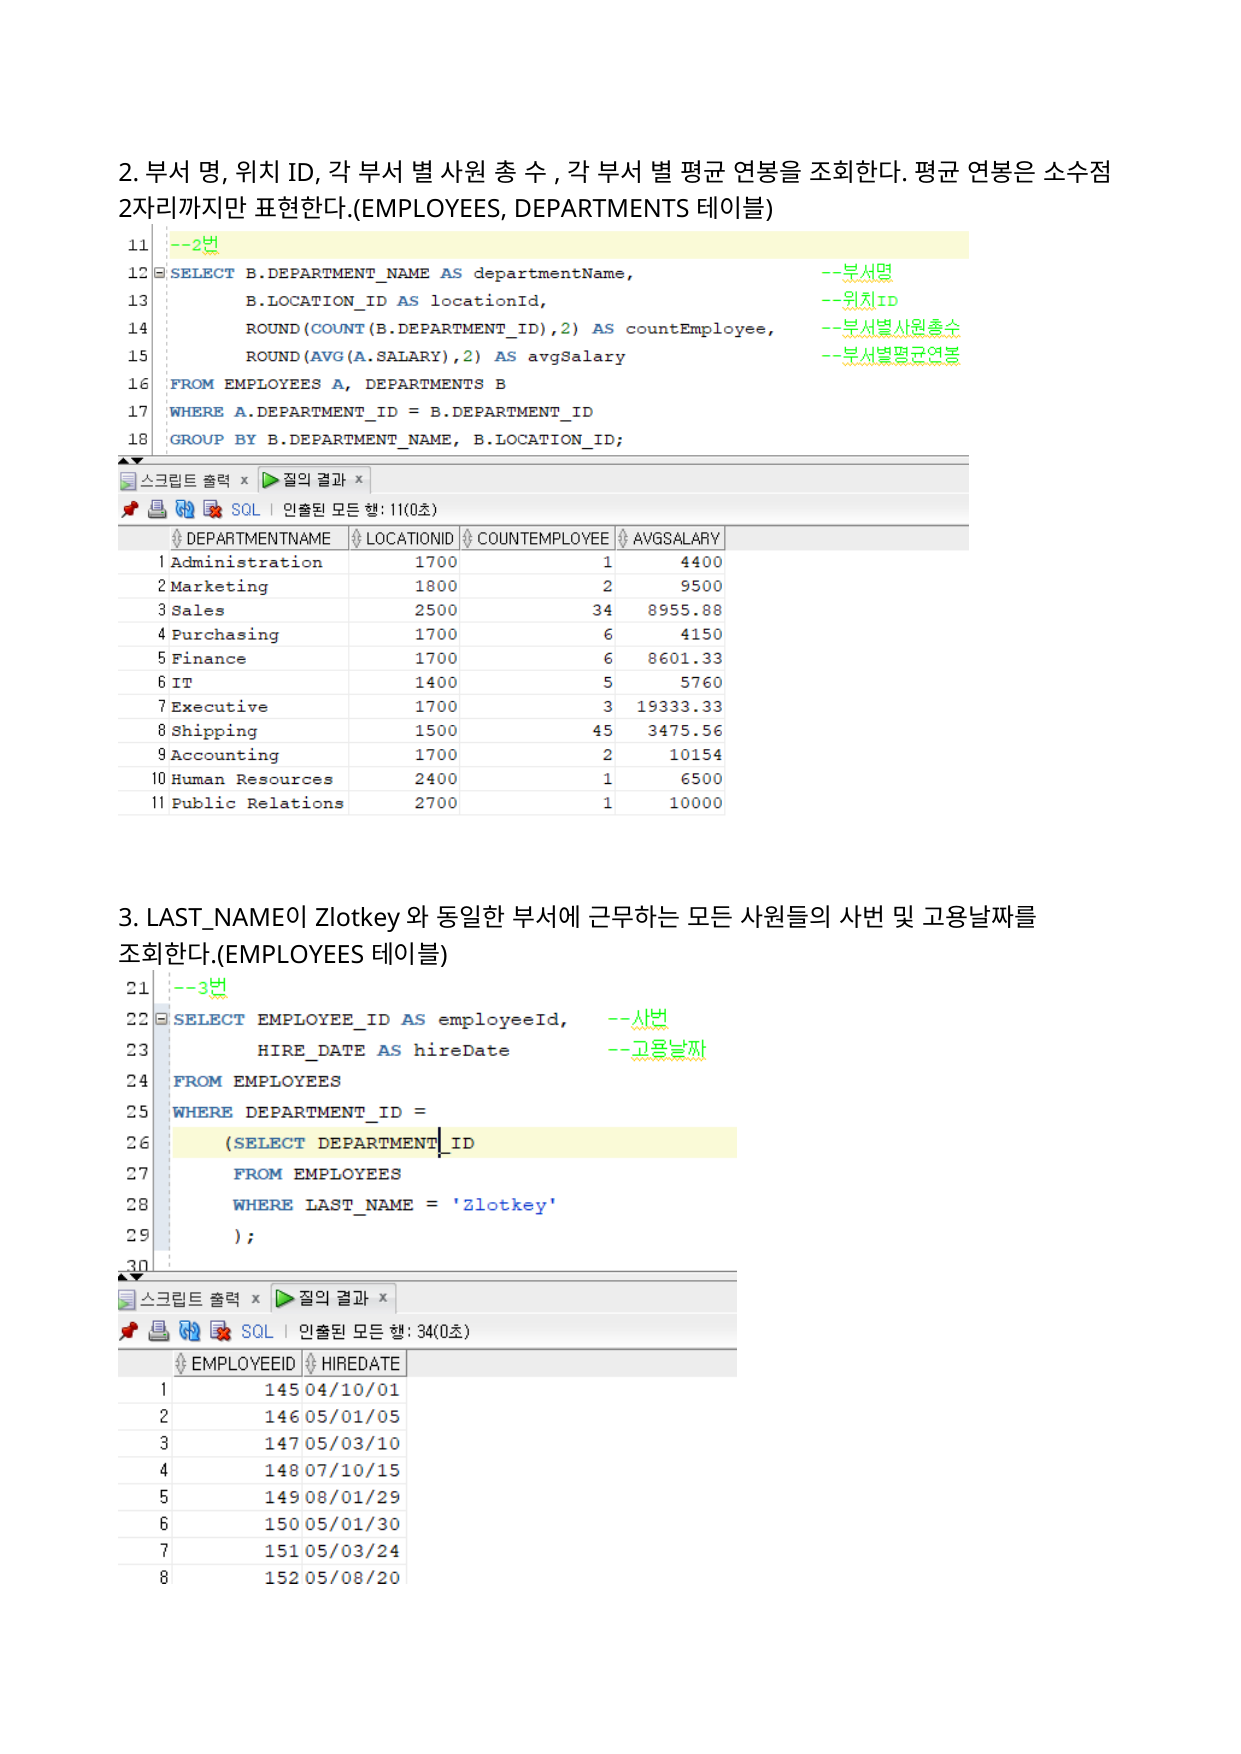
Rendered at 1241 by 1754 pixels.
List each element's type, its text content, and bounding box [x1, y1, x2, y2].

picture [118, 224, 969, 830]
text 2. 부서 명, 위치 ID, 각 부서 별 사원 총 수 , 각 부서 별 평균 연봉을 조회한다. 평균 연봉은 소수점 2자리까지만 표현한다.(EMPLOYEES, DEPARTMENTS 테이블) [118, 152, 1122, 225]
text 3. LAST_NAME이 Zlotkey 와 동일한 부서에 근무하는 모든 사원들의 사번 및 고용날짜를 조회한다.(EMPLOYEES 테이블) [118, 898, 1122, 970]
picture [118, 970, 737, 1584]
